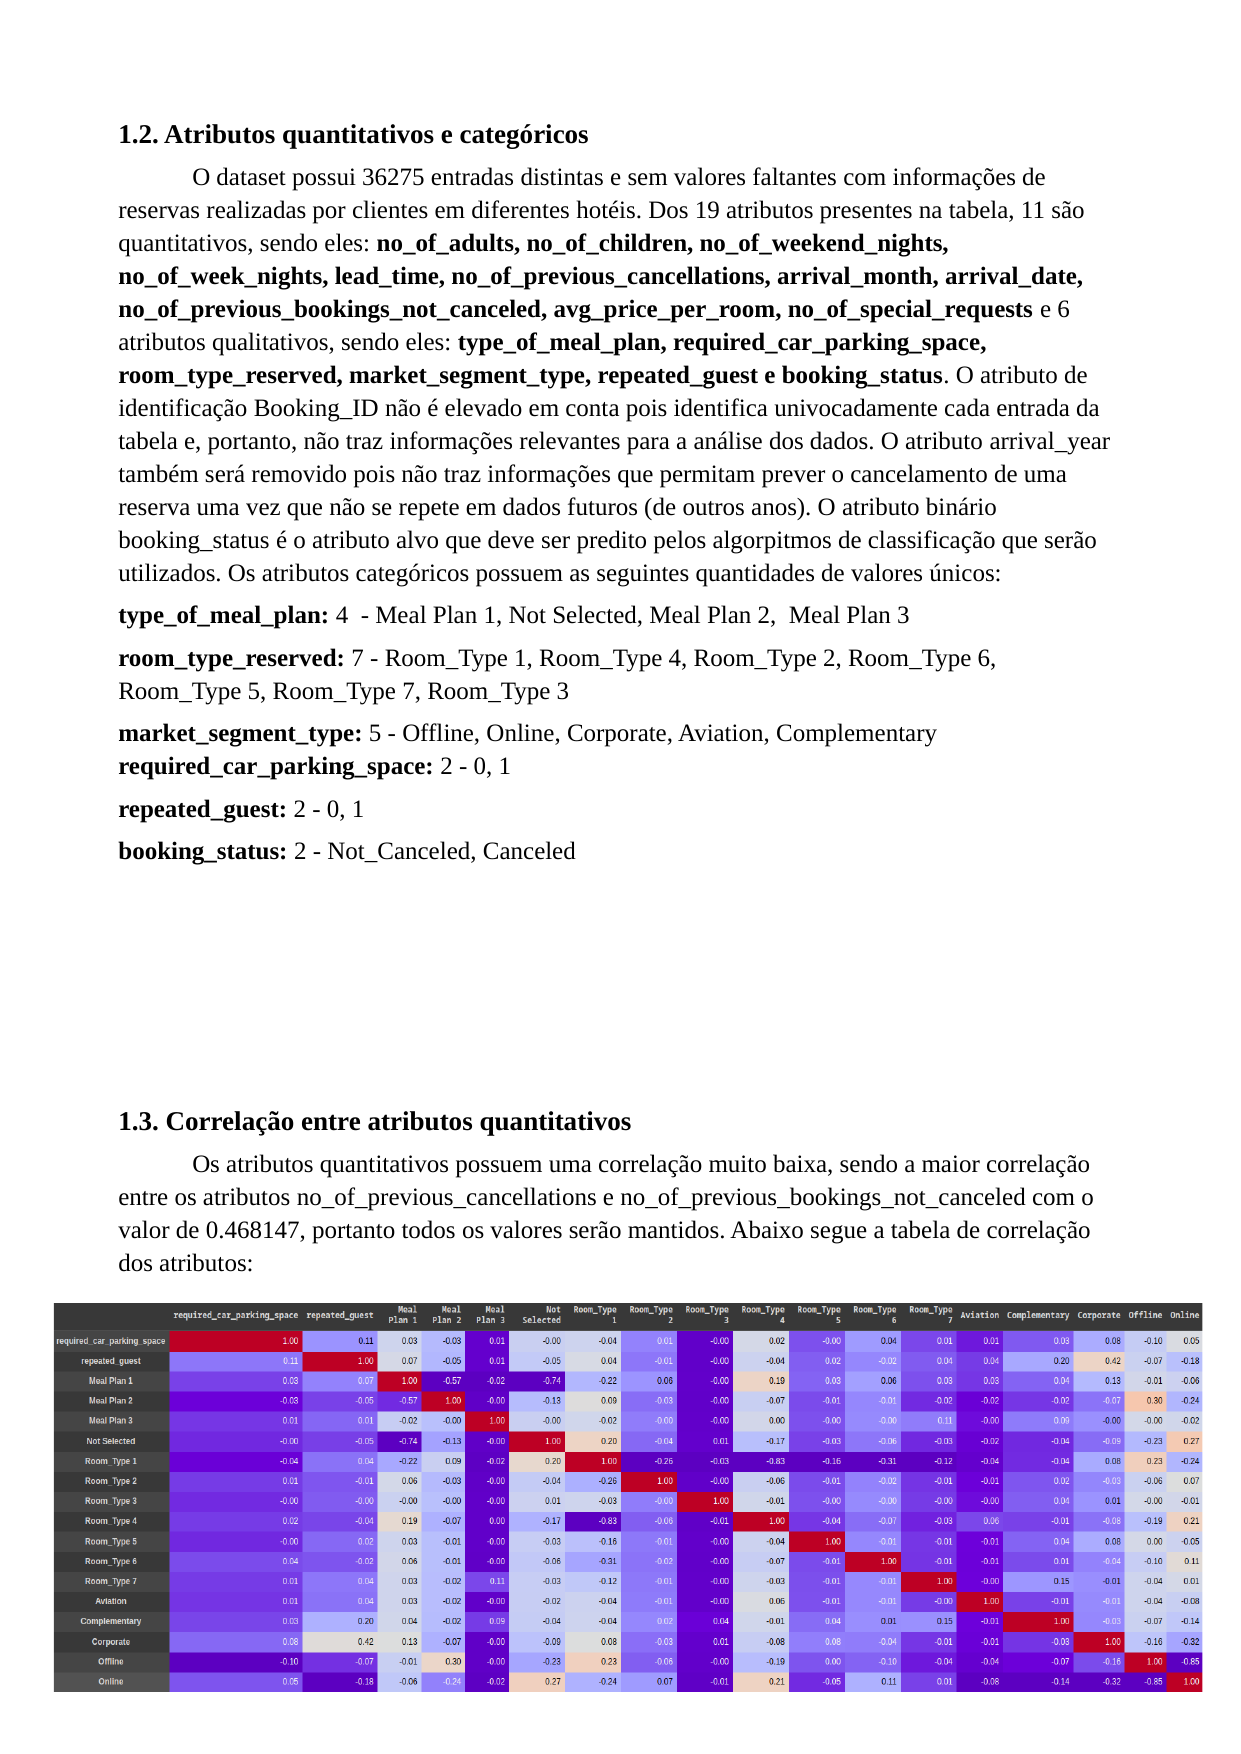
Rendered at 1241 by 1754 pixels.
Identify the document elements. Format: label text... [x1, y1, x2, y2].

text O dataset possui 36275 entradas distintas e sem valores faltantes com informações de reservas realizadas por clientes em diferentes hotéis. Dos 19 atributos presentes na tabela, 11 são quantitativos, sendo eles: no_of_adults, no_of_children, no_of_weekend_nights, no_of_week_nights, lead_time, no_of_previous_cancellations, arrival_month, arrival_date, no_of_previous_bookings_not_canceled, avg_price_per_room, no_of_special_requests e 6 atributos qualitativos, sendo eles: type_of_meal_plan, required_car_parking_space, room_type_reserved, market_segment_type, repeated_guest e booking_status. O atributo de identificação Booking_ID não é elevado em conta pois identifica univocadamente cada entrada da tabela e, portanto, não traz informações relevantes para a análise dos dados. O atributo arrival_year também será removido pois não traz informações que permitam prever o cancelamento de uma reserva uma vez que não se repete em dados futuros (de outros anos). O atributo binário booking_status é o atributo alvo que deve ser predito pelos algorpitmos de classificação que serão utilizados. Os atributos categóricos possuem as seguintes quantidades de valores únicos: [118, 162, 1122, 587]
text booking_status: 2 - Not_Canceled, Canceled [118, 836, 1122, 865]
text repeated_guest: 2 - 0, 1 [118, 794, 1122, 822]
text market_segment_type: 5 - Offline, Online, Corporate, Aviation, Complementary required_car_parking_space: 2 - 0, 1 [118, 718, 1122, 780]
picture [53, 1303, 1203, 1692]
text Os atributos quantitativos possuem uma correlação muito baixa, sendo a maior correlação entre os atributos no_of_previous_cancellations e no_of_previous_bookings_not_canceled com o valor de 0.468147, portanto todos os valores serão mantidos. Abaixo segue a tabela de correlação dos atributos: [118, 1149, 1122, 1276]
text type_of_meal_plan: 4 - Meal Plan 1, Not Selected, Meal Plan 2, Meal Plan 3 [118, 600, 1122, 629]
subtitle 1.3. Correlação entre atributos quantitativos [118, 1105, 1122, 1136]
text room_type_reserved: 7 - Room_Type 1, Room_Type 4, Room_Type 2, Room_Type 6, Room_Type 5, Room_Type 7, Room_Type 3 [118, 643, 1122, 704]
subtitle 1.2. Atributos quantitativos e categóricos [118, 118, 1122, 149]
